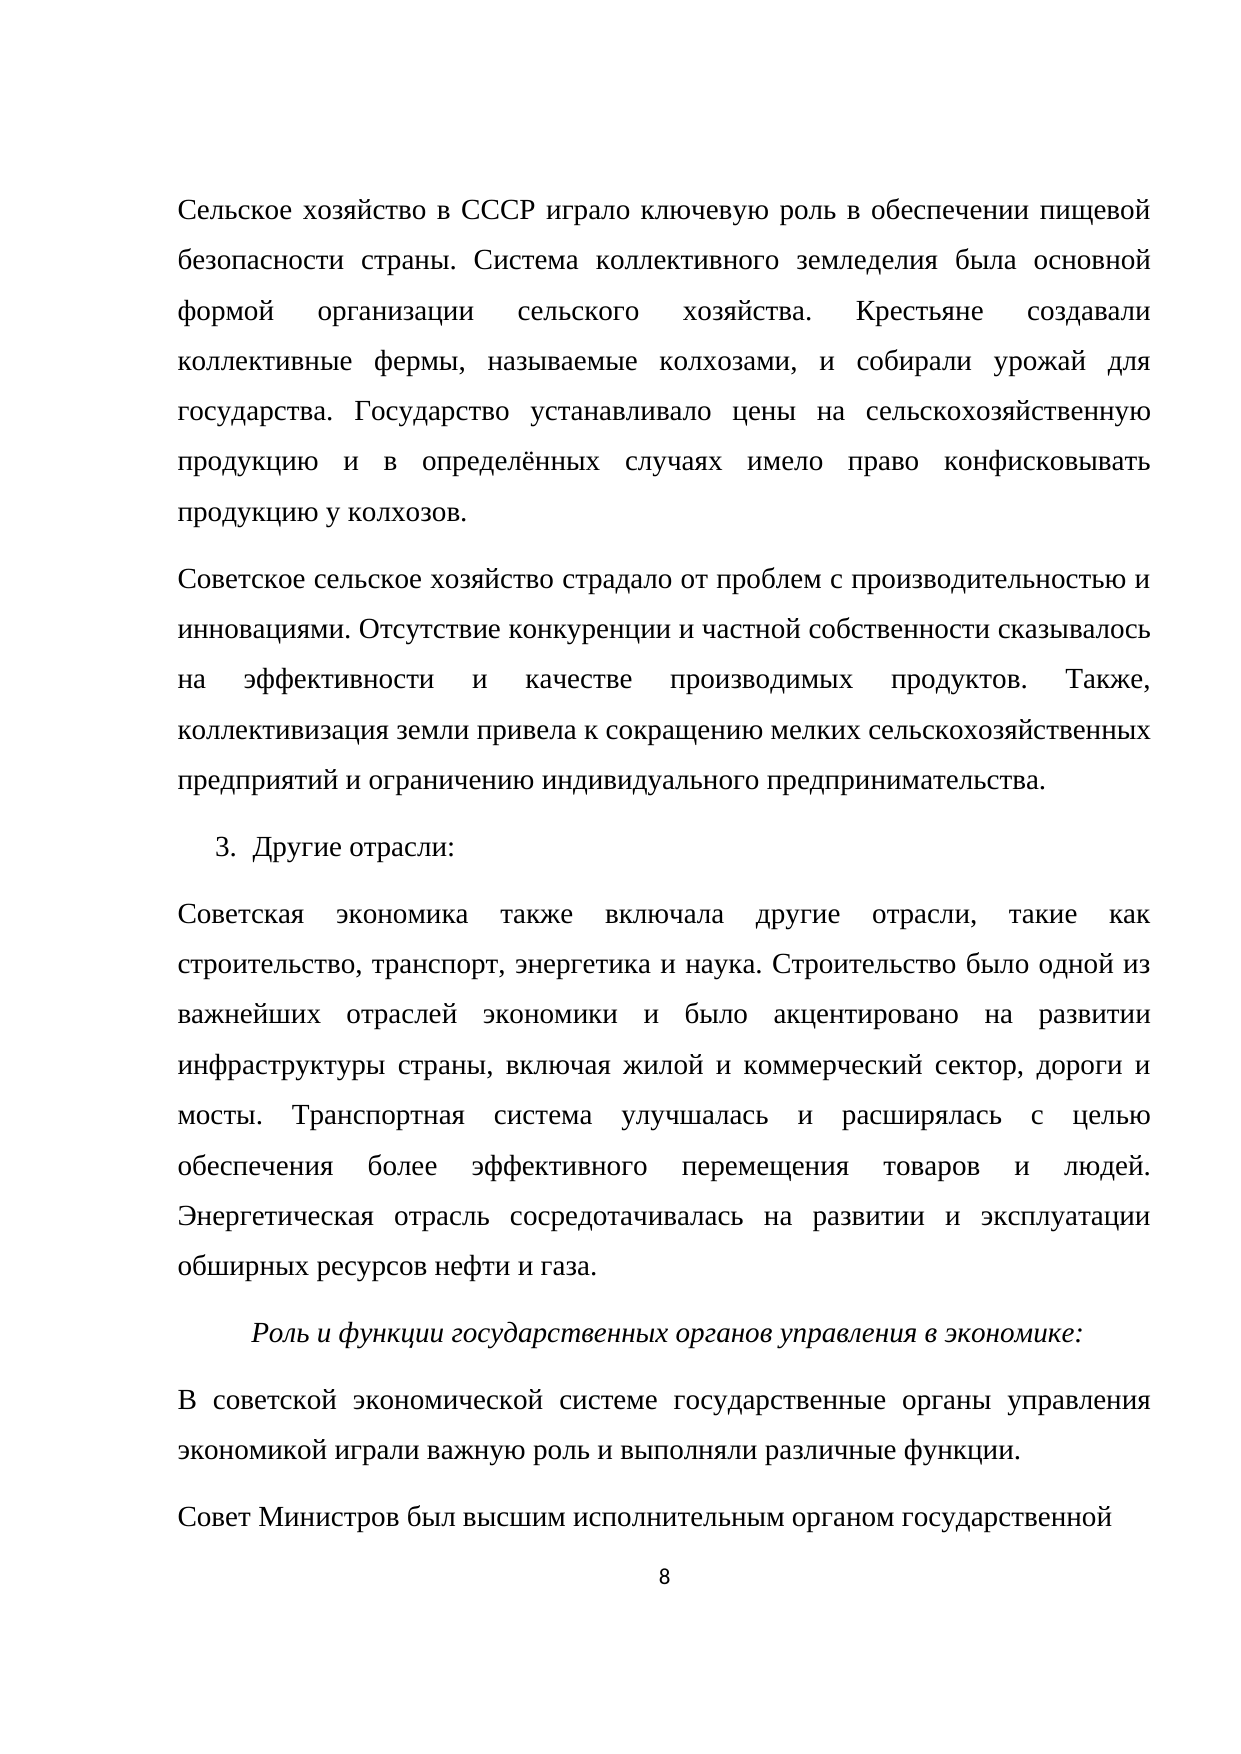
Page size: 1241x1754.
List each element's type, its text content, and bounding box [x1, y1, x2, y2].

text Совет Министров был высшим исполнительным органом государственной [177, 1499, 1152, 1533]
list Другие отрасли: [215, 829, 1152, 863]
text Роль и функции государственных органов управления в экономике: [177, 1315, 1152, 1349]
text Советская экономика также включала другие отрасли, такие как строительство, транспорт, энергетика и наука. Строительство было одной из важнейших отраслей экономики и было акцентировано на развитии инфраструктуры страны, включая жилой и коммерческий сектор, дороги и мосты. Транспортная система улучшалась и расширялась с целью обеспечения более эффективного перемещения товаров и людей. Энергетическая отрасль сосредотачивалась на развитии и эксплуатации обширных ресурсов нефти и газа. [177, 896, 1152, 1282]
text В советской экономической системе государственные органы управления экономикой играли важную роль и выполняли различные функции. [177, 1382, 1152, 1466]
text Сельское хозяйство в СССР играло ключевую роль в обеспечении пищевой безопасности страны. Система коллективного земледелия была основной формой организации сельского хозяйства. Крестьяне создавали коллективные фермы, называемые колхозами, и собирали урожай для государства. Государство устанавливало цены на сельскохозяйственную продукцию и в определённых случаях имело право конфисковывать продукцию у колхозов. [177, 192, 1152, 527]
text Советское сельское хозяйство страдало от проблем с производительностью и инновациями. Отсутствие конкуренции и частной собственности сказывалось на эффективности и качестве производимых продуктов. Также, коллективизация земли привела к сокращению мелких сельскохозяйственных предприятий и ограничению индивидуального предпринимательства. [177, 561, 1152, 796]
